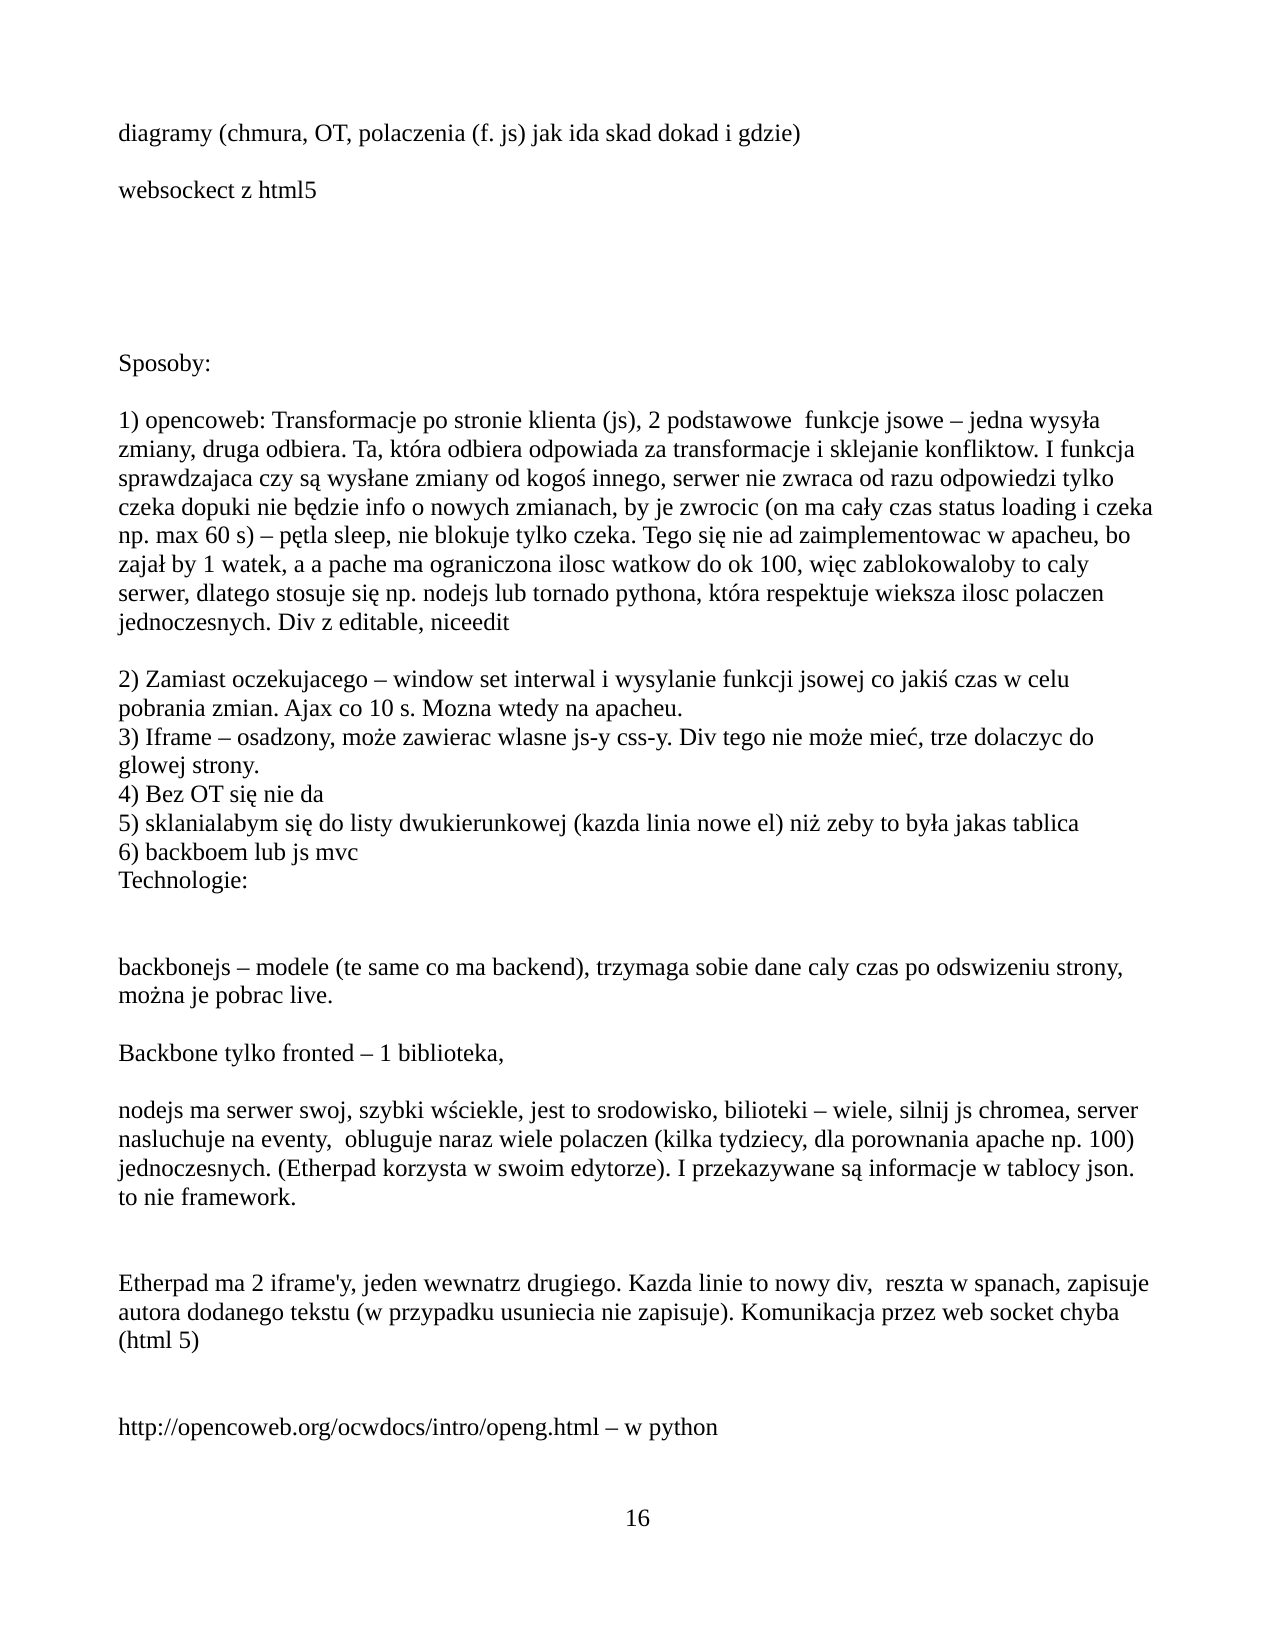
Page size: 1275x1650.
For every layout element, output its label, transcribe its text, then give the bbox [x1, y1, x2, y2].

text backbonejs – modele (te same co ma backend), trzymaga sobie dane caly czas po odswizeniu strony, można je pobrac live. [118, 952, 1157, 1009]
text Etherpad ma 2 iframe'y, jeden wewnatrz drugiego. Kazda linie to nowy div, reszta w spanach, zapisuje autora dodanego tekstu (w przypadku usuniecia nie zapisuje). Komunikacja przez web socket chyba (html 5) [118, 1268, 1157, 1354]
text Sposoby: [118, 348, 1157, 377]
text 6) backboem lub js mvc [118, 837, 1157, 866]
text 5) sklanialabym się do listy dwukierunkowej (kazda linia nowe el) niż zeby to była jakas tablica [118, 808, 1157, 837]
text 1) opencoweb: Transformacje po stronie klienta (js), 2 podstawowe funkcje jsowe – jedna wysyła zmiany, druga odbiera. Ta, która odbiera odpowiada za transformacje i sklejanie konfliktow. I funkcja sprawdzajaca czy są wysłane zmiany od kogoś innego, serwer nie zwraca od razu odpowiedzi tylko czeka dopuki nie będzie info o nowych zmianach, by je zwrocic (on ma cały czas status loading i czeka np. max 60 s) – pętla sleep, nie blokuje tylko czeka. Tego się nie ad zaimplementowac w apacheu, bo zajał by 1 watek, a a pache ma ograniczona ilosc watkow do ok 100, więc zablokowaloby to caly serwer, dlatego stosuje się np. nodejs lub tornado pythona, która respektuje wieksza ilosc polaczen jednoczesnych. Div z editable, niceedit [118, 406, 1157, 636]
text to nie framework. [118, 1182, 1157, 1211]
text 4) Bez OT się nie da [118, 779, 1157, 808]
text diagramy (chmura, OT, polaczenia (f. js) jak ida skad dokad i gdzie) [118, 118, 1157, 147]
text http://opencoweb.org/ocwdocs/intro/openg.html – w python [118, 1412, 1157, 1441]
text 2) Zamiast oczekujacego – window set interwal i wysylanie funkcji jsowej co jakiś czas w celu pobrania zmian. Ajax co 10 s. Mozna wtedy na apacheu. [118, 664, 1157, 722]
text nodejs ma serwer swoj, szybki wściekle, jest to srodowisko, bilioteki – wiele, silnij js chromea, server nasluchuje na eventy, obluguje naraz wiele polaczen (kilka tydziecy, dla porownania apache np. 100) jednoczesnych. (Etherpad korzysta w swoim edytorze). I przekazywane są informacje w tablocy json. [118, 1096, 1157, 1182]
text Technologie: [118, 866, 1157, 894]
text Backbone tylko fronted – 1 biblioteka, [118, 1038, 1157, 1067]
text websockect z html5 [118, 176, 1157, 204]
text 3) Iframe – osadzony, może zawierac wlasne js-y css-y. Div tego nie może mieć, trze dolaczyc do glowej strony. [118, 722, 1157, 779]
